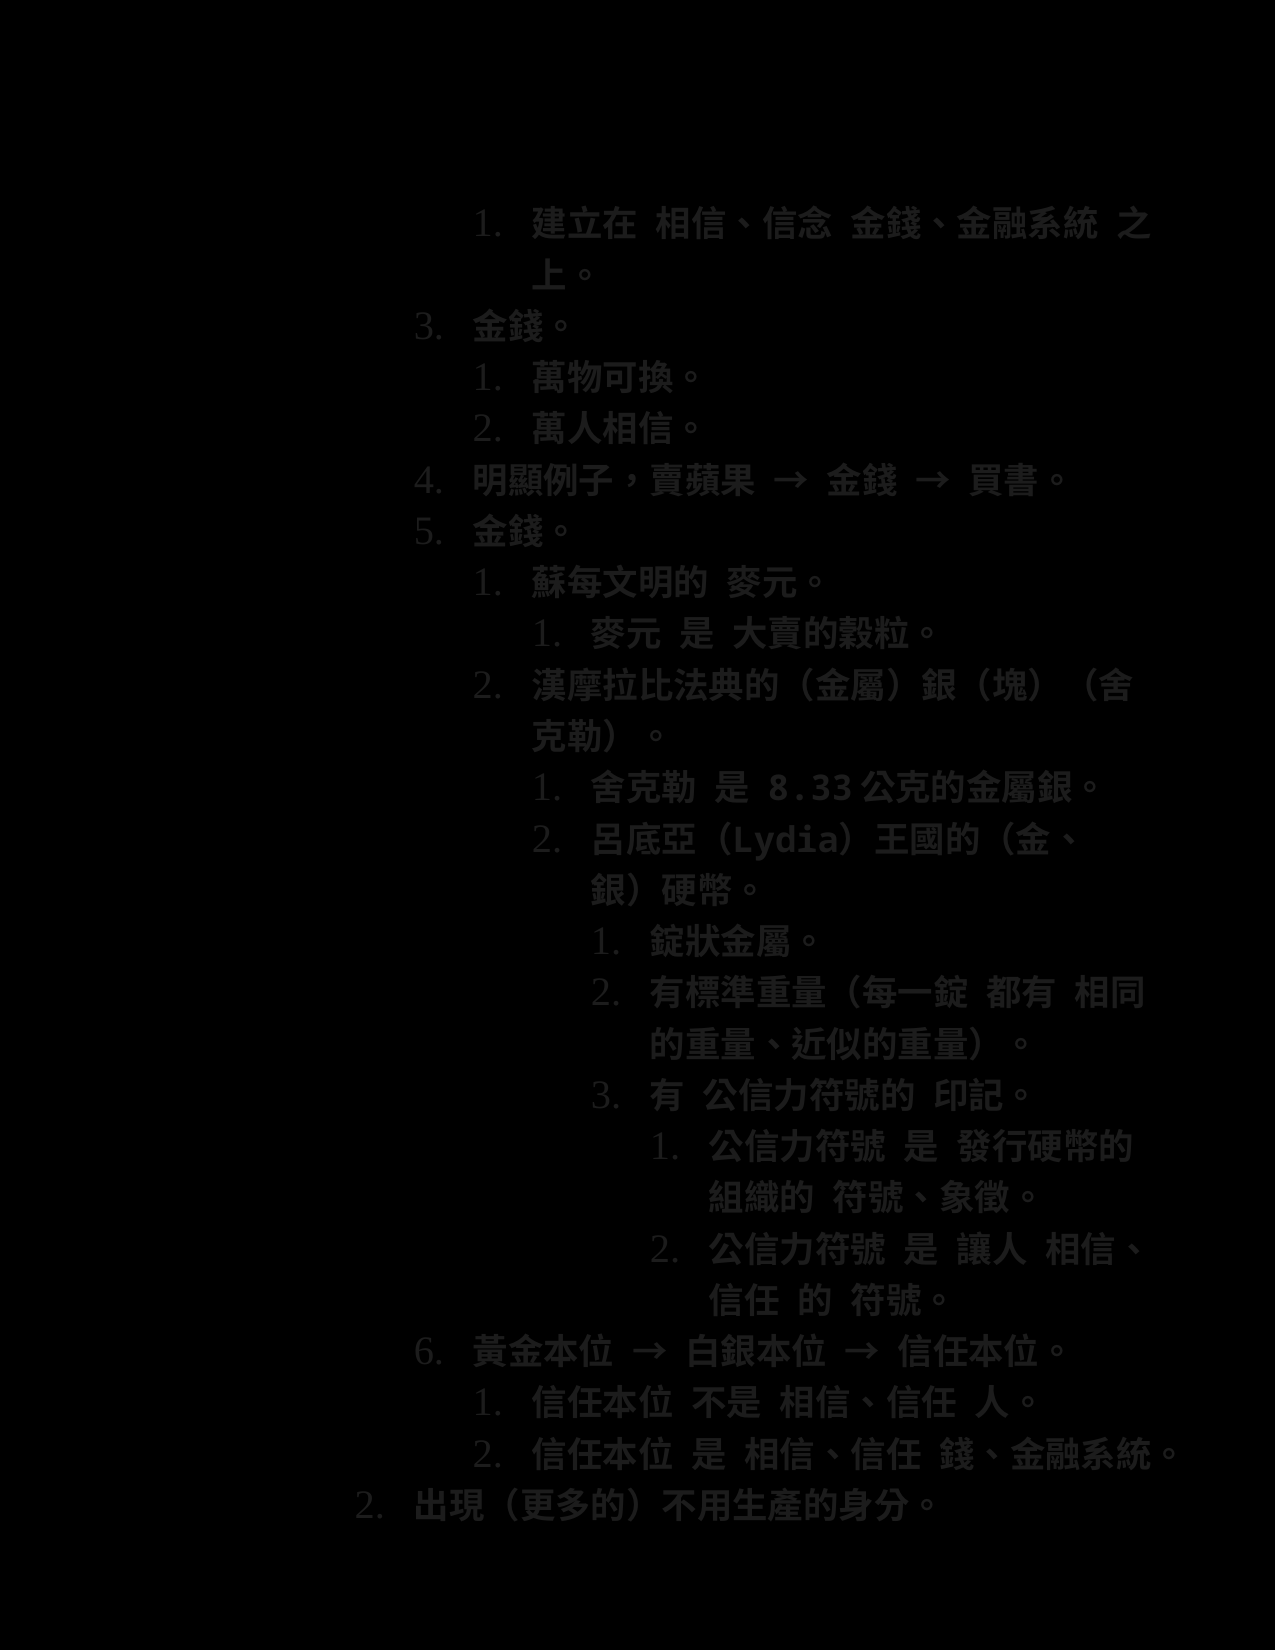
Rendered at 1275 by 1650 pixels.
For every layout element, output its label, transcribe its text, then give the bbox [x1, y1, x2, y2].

list 錠狀金屬。 [591, 913, 1157, 965]
list 萬人相信。 [472, 401, 1157, 452]
list 萬物可換。 [472, 349, 1157, 401]
list 建立在 相信、信念 金錢、金融系統 之上。 [472, 196, 1157, 298]
list 公信力符號 是 讓人 相信、信任 的 符號。 [649, 1221, 1157, 1323]
list 有標準重量（每一錠 都有 相同的重量、近似的重量）。 [591, 965, 1157, 1067]
list 麥元 是 大賣的穀粒。 [532, 606, 1157, 657]
list 公信力符號 是 發行硬幣的組織的 符號、象徵。 [649, 1118, 1157, 1221]
list 信任本位 是 相信、信任 錢、金融系統。 [472, 1426, 1157, 1477]
list 呂底亞（Lydia）王國的（金、銀）硬幣。 [532, 811, 1157, 913]
list 出現（更多的）不用生產的身分。 [354, 1477, 1157, 1528]
list 明顯例子，賣蘋果 → 金錢 → 買書。 [413, 452, 1157, 503]
list 有 公信力符號的 印記。 [591, 1067, 1157, 1118]
list 金錢。 [413, 298, 1157, 349]
list 信任本位 不是 相信、信任 人。 [472, 1375, 1157, 1426]
list 金錢。 [413, 503, 1157, 554]
list 黃金本位 → 白銀本位 → 信任本位。 [413, 1323, 1157, 1375]
list 漢摩拉比法典的（金屬）銀（塊）（舍克勒）。 [472, 657, 1157, 759]
list 舍克勒 是 8.33公克的金屬銀。 [532, 759, 1157, 811]
list 蘇每文明的 麥元。 [472, 554, 1157, 606]
